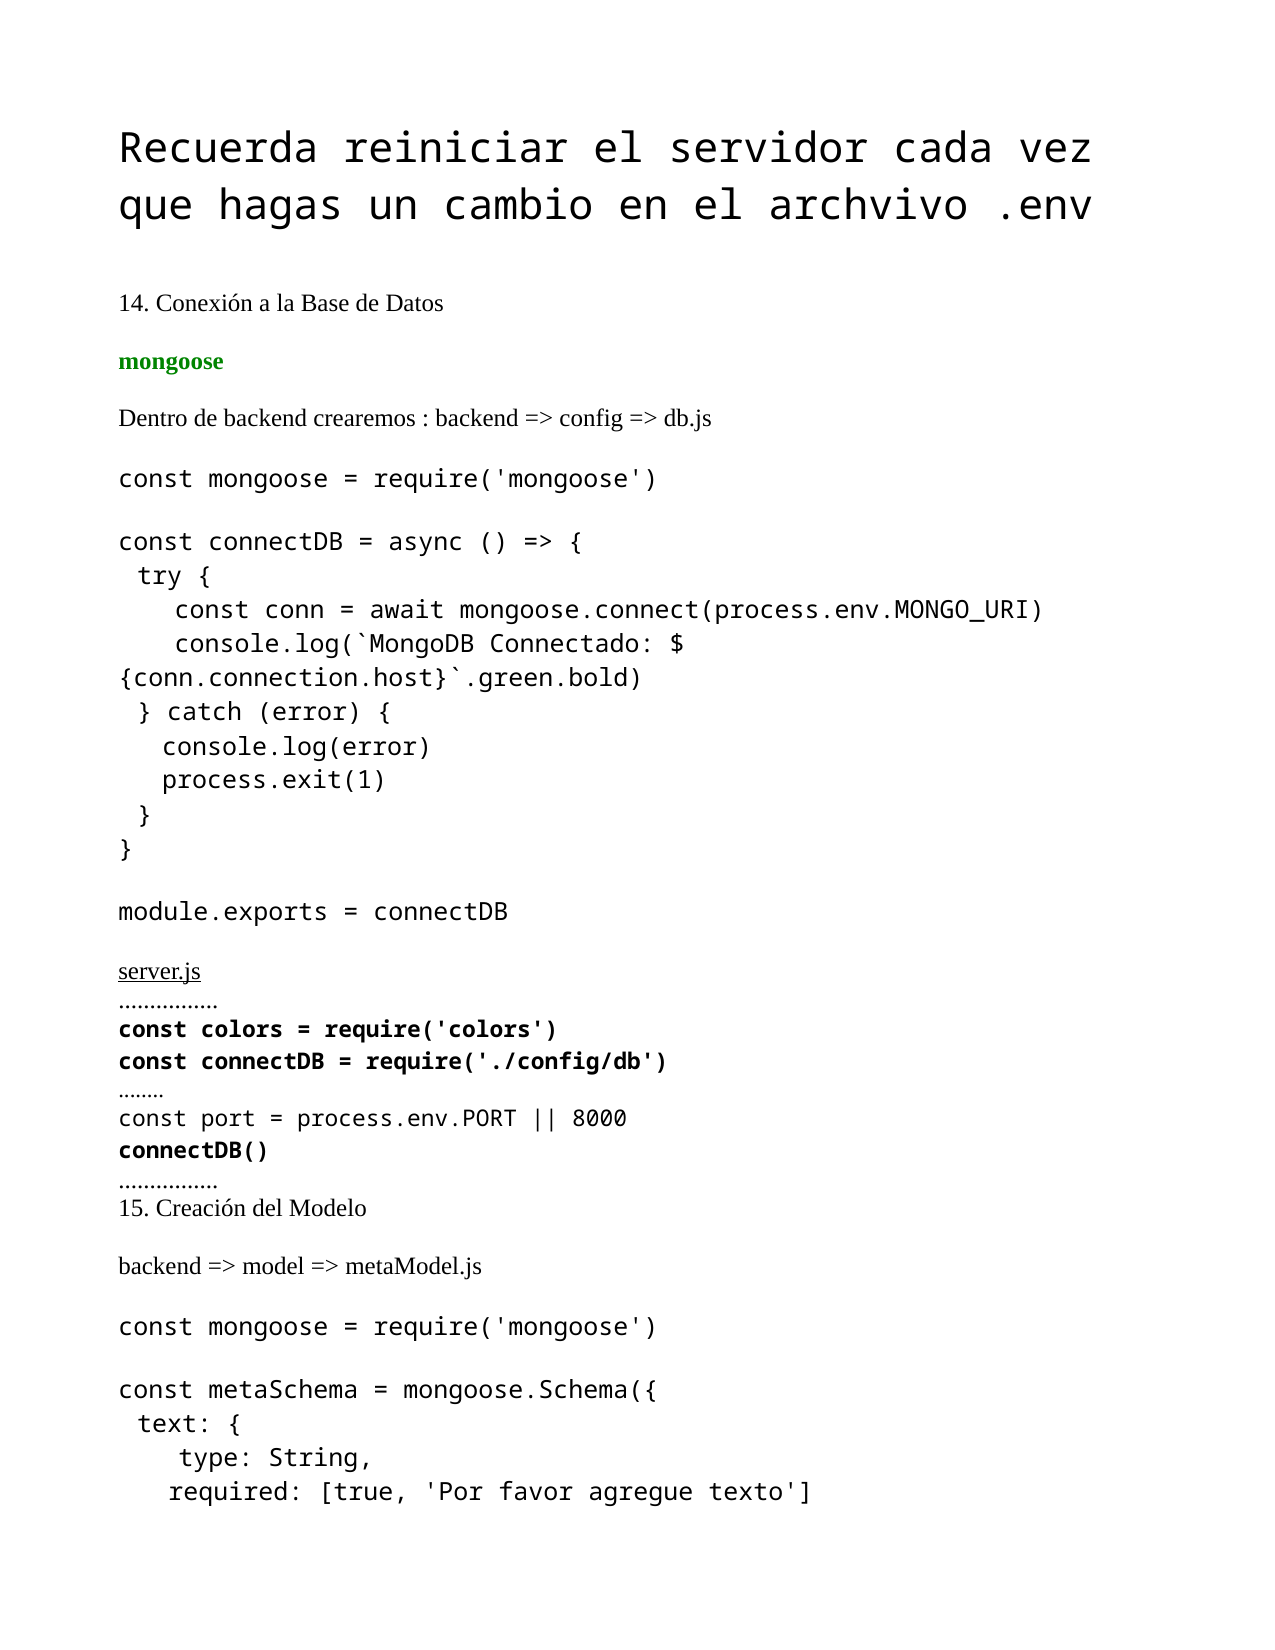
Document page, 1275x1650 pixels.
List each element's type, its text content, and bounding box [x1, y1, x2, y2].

text process.exit(1) [118, 762, 1157, 796]
text const conn = await mongoose.connect(process.env.MONGO_URI) [118, 592, 1157, 626]
text ........ [118, 1076, 1157, 1102]
text try { [118, 558, 1157, 592]
text Recuerda reiniciar el servidor cada vez que hagas un cambio en el archvivo .env [118, 118, 1157, 232]
text const mongoose = require('mongoose') [118, 1308, 1157, 1343]
text connectDB() [118, 1133, 1157, 1165]
text 14. Conexión a la Base de Datos [118, 288, 1157, 317]
text type: String, [118, 1439, 1157, 1473]
text const colors = require('colors') [118, 1013, 1157, 1045]
text ................ [118, 1165, 1157, 1193]
text text: { [118, 1405, 1157, 1439]
text server.js [118, 956, 1157, 985]
text ................ [118, 985, 1157, 1013]
text } [118, 830, 1157, 864]
text Dentro de backend crearemos : backend => config => db.js [118, 403, 1157, 432]
text const connectDB = async () => { [118, 524, 1157, 558]
text const connectDB = require('./config/db') [118, 1045, 1157, 1076]
text console.log(error) [118, 728, 1157, 762]
text } [118, 796, 1157, 830]
text mongoose [118, 346, 1157, 375]
text backend => model => metaModel.js [118, 1251, 1157, 1280]
text 15. Creación del Modelo [118, 1193, 1157, 1222]
text console.log(`MongoDB Connectado: ${conn.connection.host}`.green.bold) [118, 626, 1157, 694]
text const port = process.env.PORT || 8000 [118, 1102, 1157, 1133]
text const metaSchema = mongoose.Schema({ [118, 1371, 1157, 1405]
text module.exports = connectDB [118, 893, 1157, 927]
text const mongoose = require('mongoose') [118, 461, 1157, 495]
text required: [true, 'Por favor agregue texto'] [118, 1473, 1157, 1508]
text } catch (error) { [118, 694, 1157, 728]
